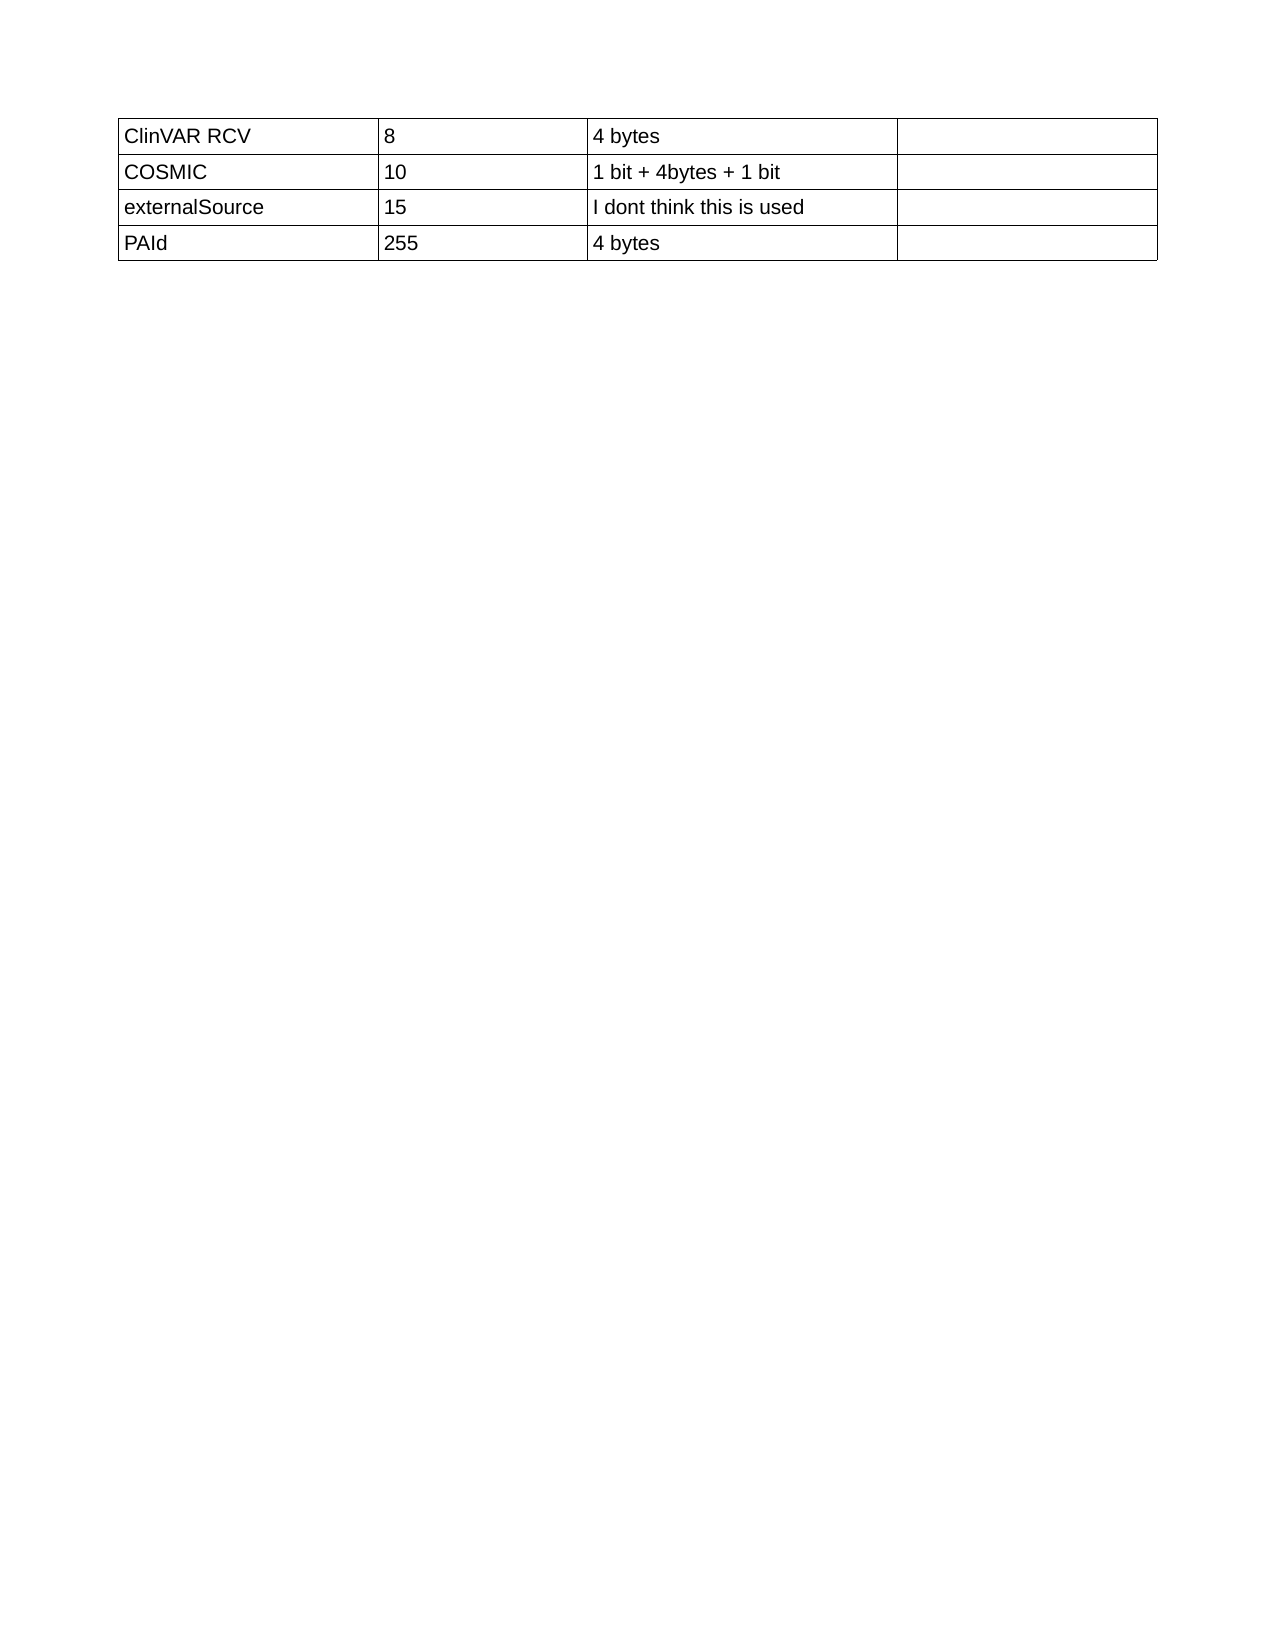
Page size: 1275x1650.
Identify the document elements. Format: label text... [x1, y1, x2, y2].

table_cell 8 [379, 119, 587, 154]
table_cell 10 [379, 155, 587, 189]
table_cell 255 [379, 226, 587, 260]
table_cell I dont think this is used [588, 190, 897, 225]
table_cell [898, 119, 1157, 154]
table_cell externalSource [119, 190, 378, 225]
table_cell 1 bit + 4bytes + 1 bit [588, 155, 897, 189]
table_cell PAId [119, 226, 378, 260]
table_cell [898, 155, 1157, 189]
table_cell 4 bytes [588, 226, 897, 260]
table_cell [898, 226, 1157, 260]
table_cell 15 [379, 190, 587, 225]
table_cell ClinVAR RCV [119, 119, 378, 154]
table_cell 4 bytes [588, 119, 897, 154]
table_cell COSMIC [119, 155, 378, 189]
table_cell [898, 190, 1157, 225]
